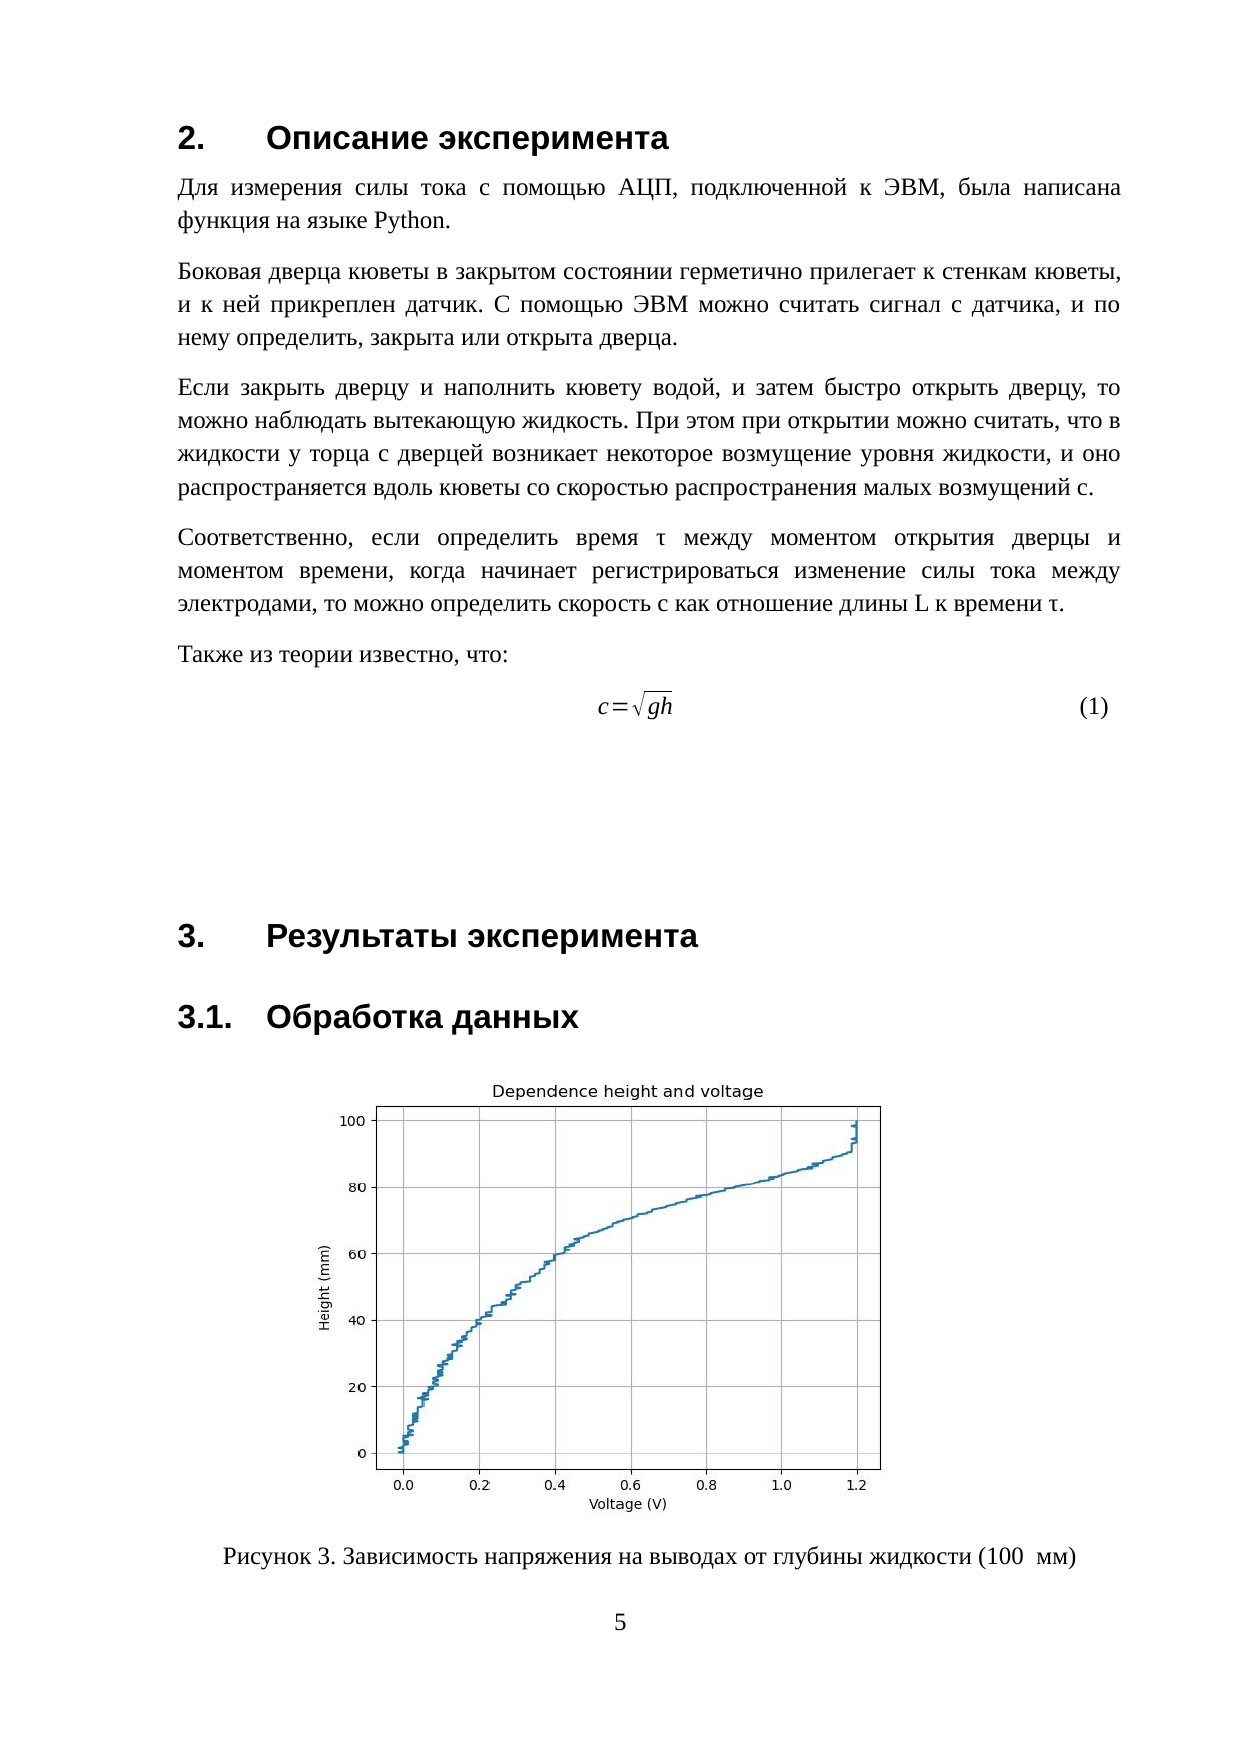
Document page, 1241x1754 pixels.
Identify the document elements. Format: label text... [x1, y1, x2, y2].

subtitle Обработка данных [177, 998, 1093, 1036]
text (1) [177, 690, 1122, 720]
text Для измерения силы тока с помощью АЦП, подключенной к ЭВМ, была написана функция на языке Python. [177, 172, 1122, 234]
subtitle Результаты эксперимента [177, 916, 1093, 954]
text Если закрыть дверцу и наполнить кювету водой, и затем быстро открыть дверцу, то можно наблюдать вытекающую жидкость. При этом при открытии можно считать, что в жидкости у торца с дверцей возникает некоторое возмущение уровня жидкости, и оно распространяется вдоль кюветы со скоростью распространения малых возмущений c. [177, 372, 1122, 500]
text Соответственно, если определить время τ между моментом открытия дверцы и моментом времени, когда начинает регистрироваться изменение силы тока между электродами, то можно определить скорость c как отношение длины L к времени τ. [177, 522, 1122, 617]
text Рисунок 3. Зависимость напряжения на выводах от глубины жидкости (100 мм) [177, 1541, 1122, 1570]
text Также из теории известно, что: [177, 639, 1122, 668]
subtitle Описание эксперимента [177, 118, 1093, 157]
text Боковая дверца кюветы в закрытом состоянии герметично прилегает к стенкам кюветы, и к ней прикреплен датчик. С помощью ЭВМ можно считать сигнал с датчика, и по нему определить, закрыта или открыта дверца. [177, 256, 1122, 351]
picture [295, 1048, 945, 1521]
